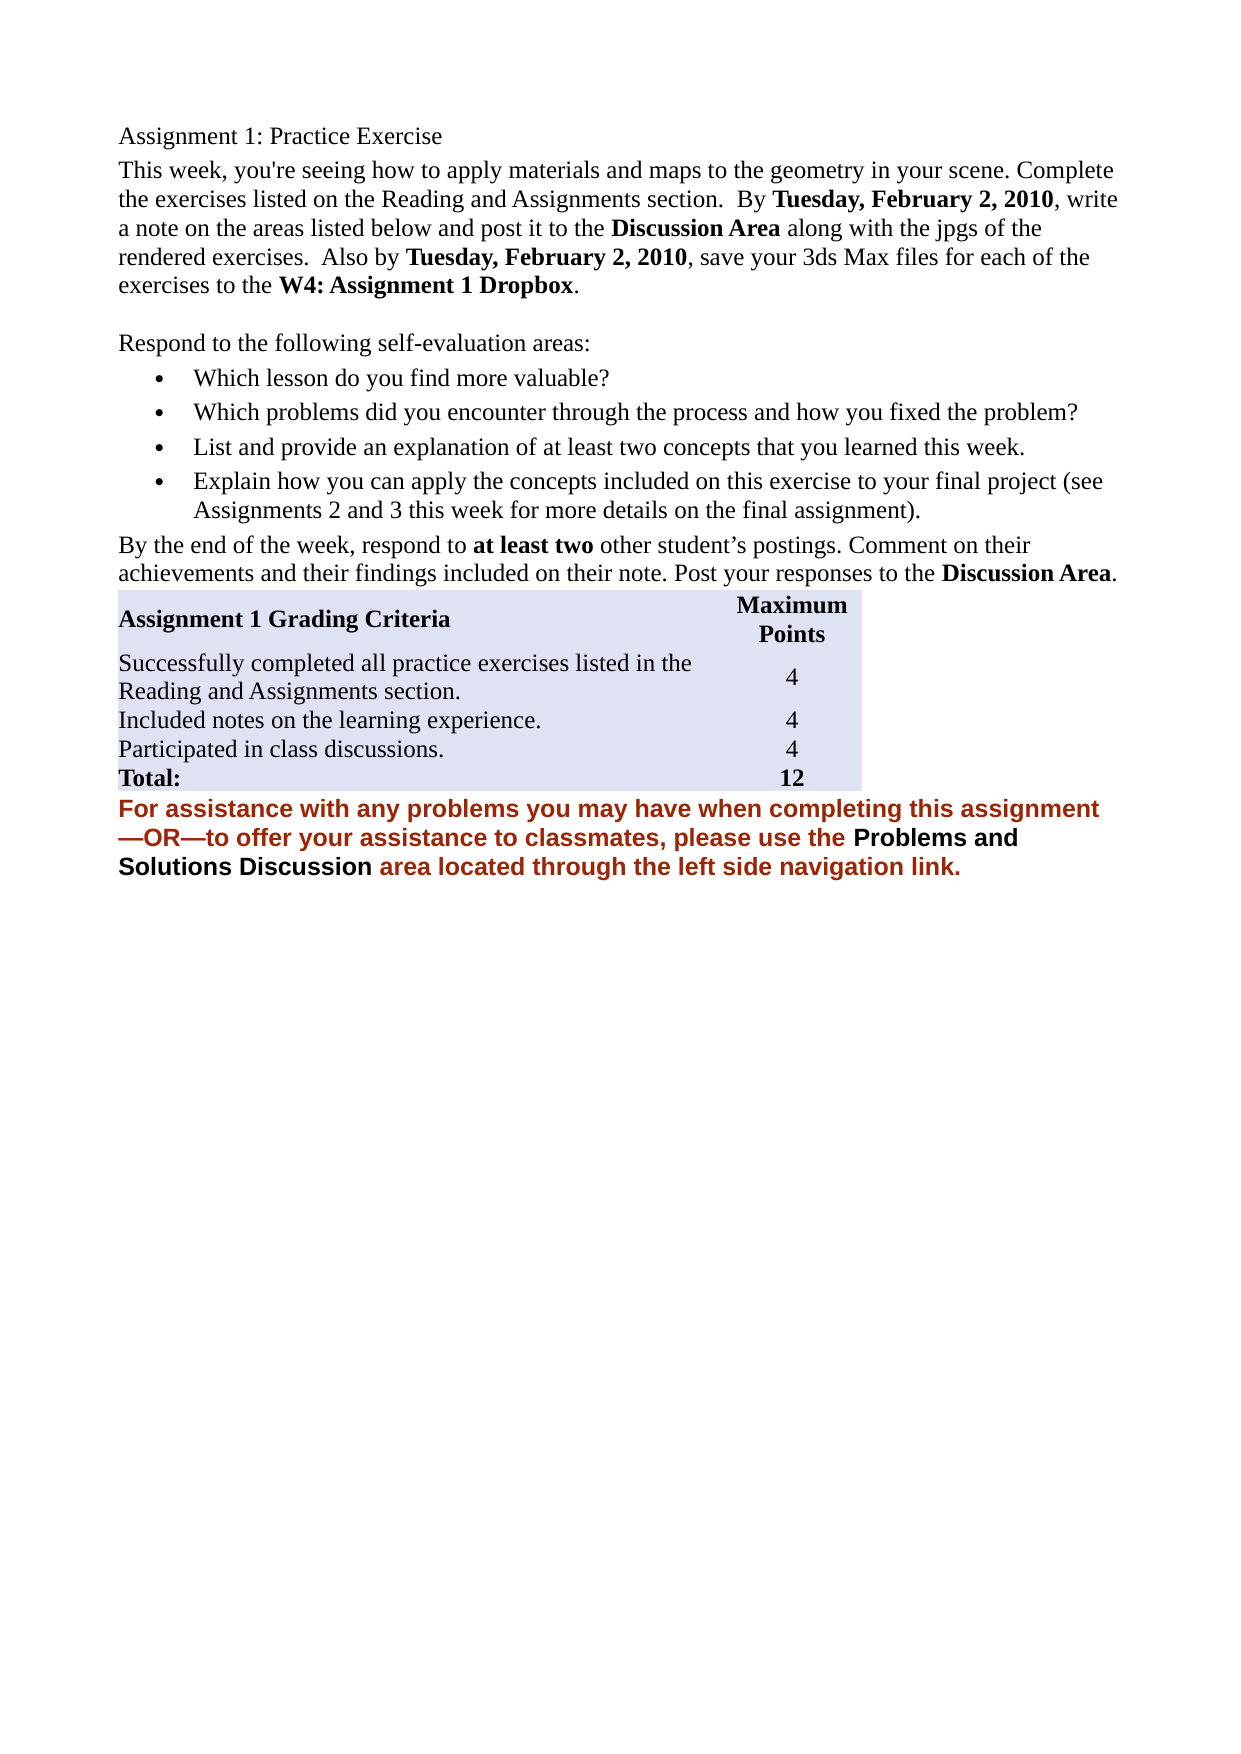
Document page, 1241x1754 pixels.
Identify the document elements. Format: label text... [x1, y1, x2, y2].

table_header Maximum Points [722, 590, 862, 648]
table_cell Included notes on the learning experience. [118, 705, 722, 734]
text Assignment 1: Practice Exercise [118, 121, 1122, 150]
table_cell 4 [722, 648, 862, 705]
table_cell Successfully completed all practice exercises listed in the Reading and Assignments section. [118, 648, 722, 705]
table_cell 4 [722, 734, 862, 763]
text For assistance with any problems you may have when completing this assignment—OR—to offer your assistance to classmates, please use the Problems and Solutions Discussion area located through the left side navigation link. [118, 794, 1122, 881]
table_cell 12 [722, 763, 862, 791]
list Which lesson do you find more valuable? [156, 363, 1122, 391]
table_header Assignment 1 Grading Criteria [118, 590, 722, 648]
text This week, you're seeing how to apply materials and maps to the geometry in your scene. Complete the exercises listed on the Reading and Assignments section. By Tuesday, February 2, 2010, write a note on the areas listed below and post it to the Discussion Area along with the jpgs of the rendered exercises. Also by Tuesday, February 2, 2010, save your 3ds Max files for each of the exercises to the W4: Assignment 1 Dropbox. Respond to the following self-evaluation areas: [118, 156, 1122, 357]
list List and provide an explanation of at least two concepts that you learned this week. [156, 432, 1122, 461]
table_cell Participated in class discussions. [118, 734, 722, 763]
table_cell 4 [722, 705, 862, 734]
list Which problems did you encounter through the process and how you fixed the problem? [156, 397, 1122, 426]
text By the end of the week, respond to at least two other student’s postings. Comment on their achievements and their findings included on their note. Post your responses to the Discussion Area. [118, 530, 1122, 587]
list Explain how you can apply the concepts included on this exercise to your final project (see Assignments 2 and 3 this week for more details on the final assignment). [156, 466, 1122, 524]
table_cell Total: [118, 763, 722, 791]
